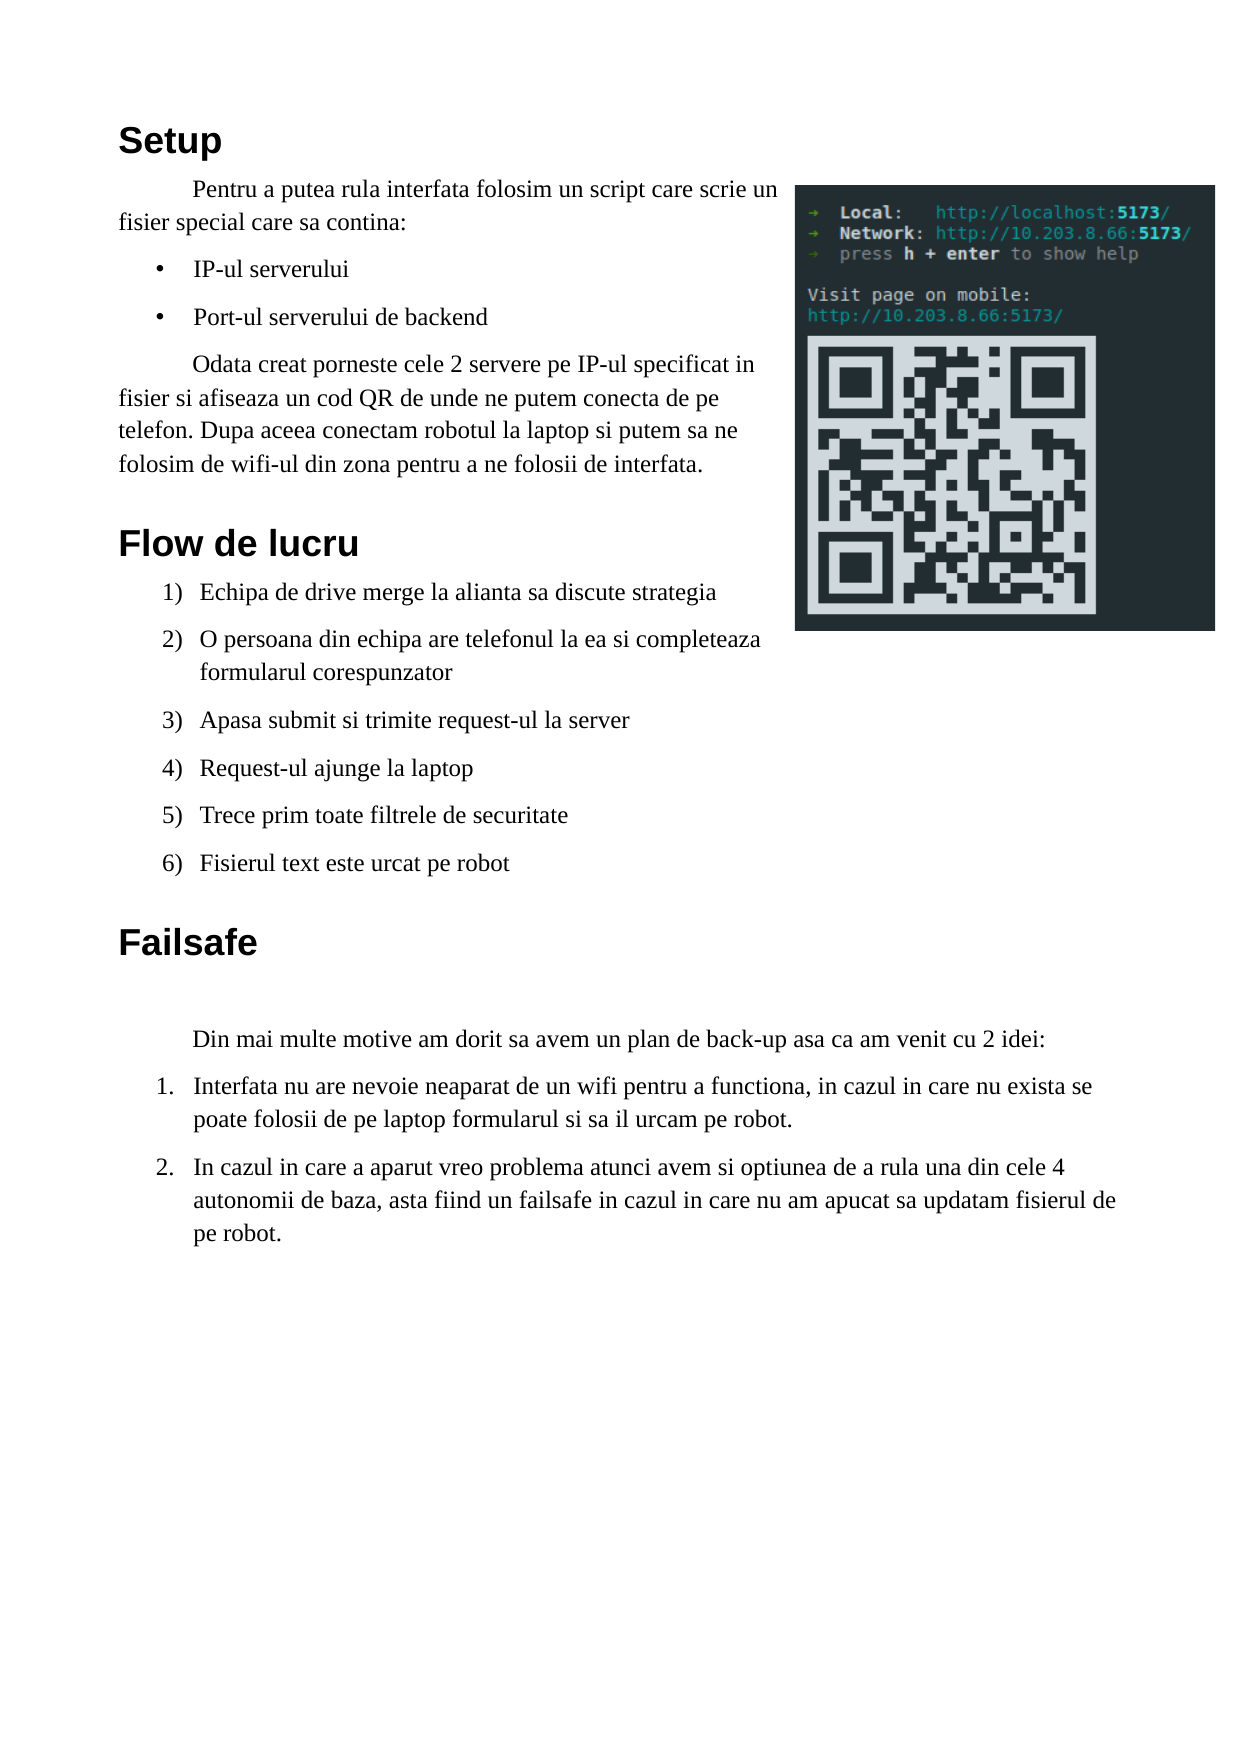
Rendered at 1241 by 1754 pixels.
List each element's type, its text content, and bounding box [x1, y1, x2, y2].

list IP-ul serverului [156, 254, 794, 283]
list In cazul in care a aparut vreo problema atunci avem si optiunea de a rula una din cele 4 autonomii de baza, asta fiind un failsafe in cazul in care nu am apucat sa updatam fisierul de pe robot. [156, 1152, 1122, 1247]
subtitle Flow de lucru [118, 521, 794, 564]
subtitle Failsafe [118, 921, 1122, 964]
list Echipa de drive merge la alianta sa discute strategia [162, 577, 794, 606]
text Odata creat porneste cele 2 servere pe IP-ul specificat in fisier si afiseaza un cod QR de unde ne putem conecta de pe telefon. Dupa aceea conectam robotul la laptop si putem sa ne folosim de wifi-ul din zona pentru a ne folosii de interfata. [118, 349, 794, 477]
list Request-ul ajunge la laptop [162, 753, 1122, 781]
list Apasa submit si trimite request-ul la server [162, 705, 1122, 734]
text Pentru a putea rula interfata folosim un script care scrie un fisier special care sa contina: [118, 174, 1122, 236]
text Din mai multe motive am dorit sa avem un plan de back-up asa ca am venit cu 2 idei: [118, 1024, 1122, 1052]
subtitle Setup [118, 118, 1122, 161]
list Interfata nu are nevoie neaparat de un wifi pentru a functiona, in cazul in care nu exista se poate folosii de pe laptop formularul si sa il urcam pe robot. [156, 1071, 1122, 1133]
list Fisierul text este urcat pe robot [162, 848, 1122, 877]
list Trece prim toate filtrele de securitate [162, 800, 1122, 829]
list Port-ul serverului de backend [156, 302, 794, 331]
list O persoana din echipa are telefonul la ea si completeaza formularul corespunzator [162, 624, 1122, 686]
